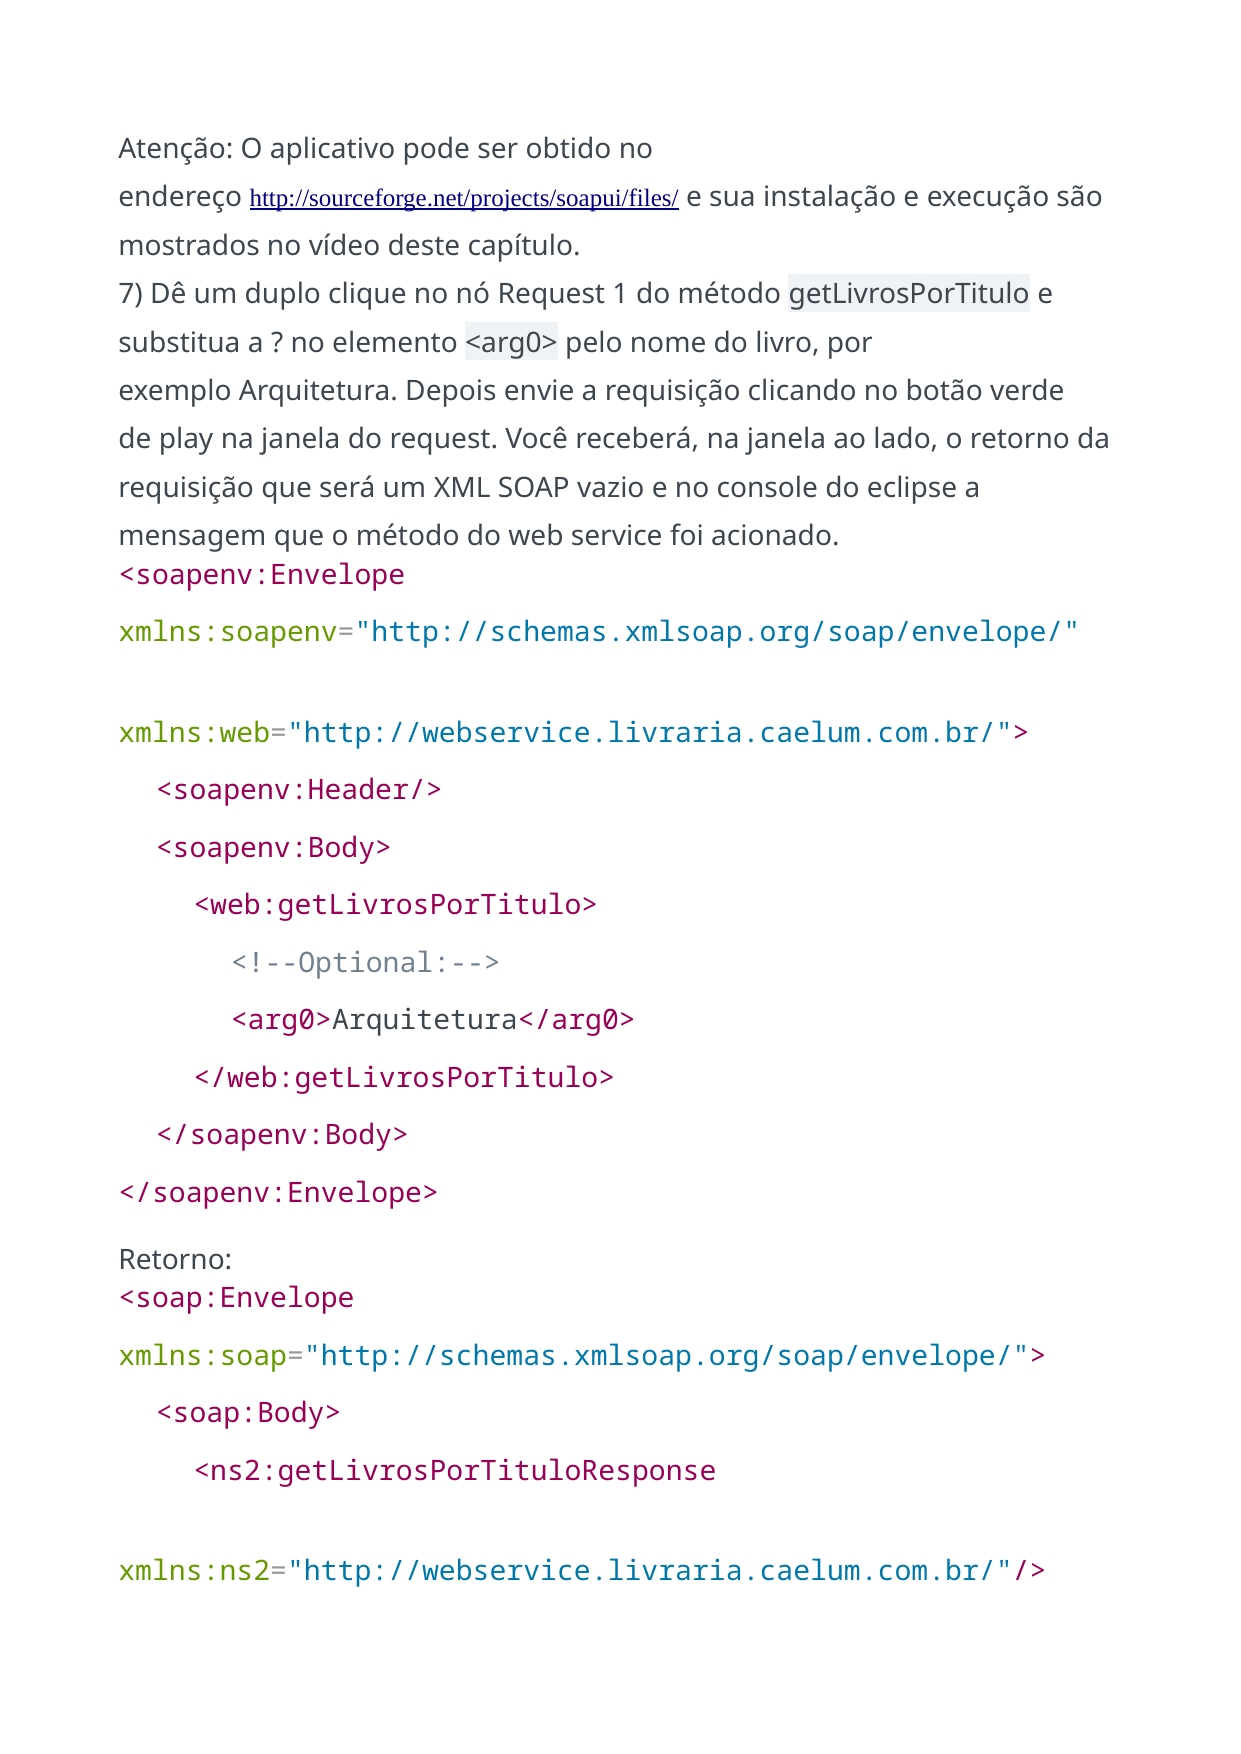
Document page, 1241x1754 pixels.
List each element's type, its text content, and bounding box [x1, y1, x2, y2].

text <arg0>Arquitetura</arg0> [118, 999, 1122, 1038]
text <soap:Body> [118, 1393, 1122, 1431]
text <!--Optional:--> [118, 942, 1122, 980]
text <soapenv:Envelope xmlns:soapenv="http://schemas.xmlsoap.org/soap/envelope/" [118, 554, 1122, 650]
text </web:getLivrosPorTitulo> [118, 1057, 1122, 1095]
text Retorno: [118, 1229, 1122, 1278]
text <ns2:getLivrosPorTituloResponse [118, 1450, 1122, 1489]
text Atenção: O aplicativo pode ser obtido no endereço http://sourceforge.net/projects/soapui/files/ e sua instalação e execução são mostrados no vídeo deste capítulo. [118, 118, 1122, 263]
text <soap:Envelope xmlns:soap="http://schemas.xmlsoap.org/soap/envelope/"> [118, 1278, 1122, 1374]
text 7) Dê um duplo clique no nó Request 1 do método getLivrosPorTitulo e substitua a ? no elemento <arg0> pelo nome do livro, por exemplo Arquitetura. Depois envie a requisição clicando no botão verde de play na janela do request. Você receberá, na janela ao lado, o retorno da requisição que será um XML SOAP vazio e no console do eclipse a mensagem que o método do web service foi acionado. [118, 263, 1122, 554]
text xmlns:web="http://webservice.livraria.caelum.com.br/"> [118, 669, 1122, 750]
text <soapenv:Body> [118, 827, 1122, 865]
text </soapenv:Envelope> [118, 1172, 1122, 1210]
text <soapenv:Header/> [118, 769, 1122, 808]
text xmlns:ns2="http://webservice.livraria.caelum.com.br/"/> [118, 1508, 1122, 1589]
text <web:getLivrosPorTitulo> [118, 884, 1122, 923]
text </soapenv:Body> [118, 1114, 1122, 1153]
